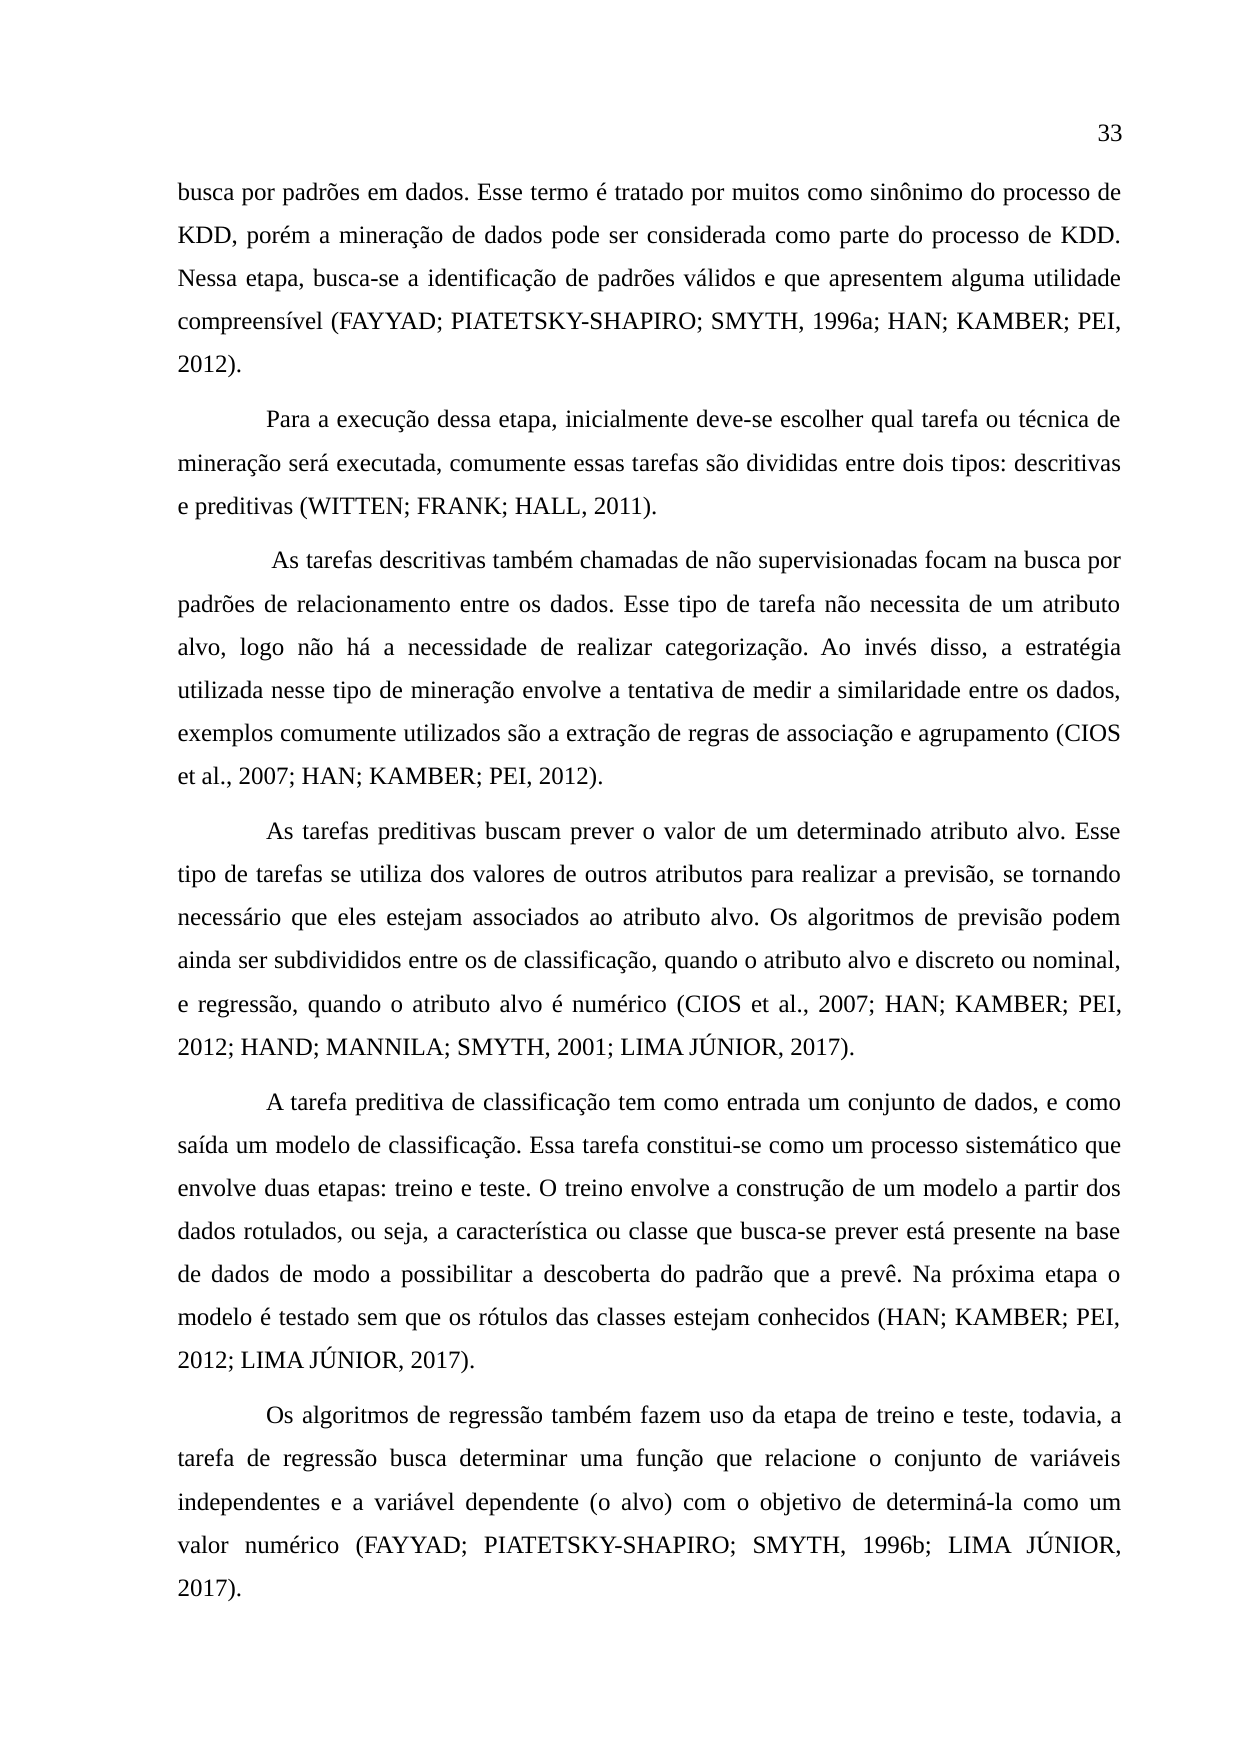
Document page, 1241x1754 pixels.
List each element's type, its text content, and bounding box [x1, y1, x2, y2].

text Para a execução dessa etapa, inicialmente deve-se escolher qual tarefa ou técnica de mineração será executada, comumente essas tarefas são divididas entre dois tipos: descritivas e preditivas (WITTEN; FRANK; HALL, 2011). [177, 404, 1122, 519]
text busca por padrões em dados. Esse termo é tratado por muitos como sinônimo do processo de KDD, porém a mineração de dados pode ser considerada como parte do processo de KDD. Nessa etapa, busca-se a identificação de padrões válidos e que apresentem alguma utilidade compreensível (FAYYAD; PIATETSKY-SHAPIRO; SMYTH, 1996a; HAN; KAMBER; PEI, 2012). [177, 177, 1122, 378]
text As tarefas descritivas também chamadas de não supervisionadas focam na busca por padrões de relacionamento entre os dados. Esse tipo de tarefa não necessita de um atributo alvo, logo não há a necessidade de realizar categorização. Ao invés disso, a estratégia utilizada nesse tipo de mineração envolve a tentativa de medir a similaridade entre os dados, exemplos comumente utilizados são a extração de regras de associação e agrupamento (CIOS et al., 2007; HAN; KAMBER; PEI, 2012). [177, 546, 1122, 790]
text Os algoritmos de regressão também fazem uso da etapa de treino e teste, todavia, a tarefa de regressão busca determinar uma função que relacione o conjunto de variáveis independentes e a variável dependente (o alvo) com o objetivo de determiná-la como um valor numérico (FAYYAD; PIATETSKY-SHAPIRO; SMYTH, 1996b; LIMA JÚNIOR, 2017). [177, 1400, 1122, 1602]
text As tarefas preditivas buscam prever o valor de um determinado atributo alvo. Esse tipo de tarefas se utiliza dos valores de outros atributos para realizar a previsão, se tornando necessário que eles estejam associados ao atributo alvo. Os algoritmos de previsão podem ainda ser subdivididos entre os de classificação, quando o atributo alvo e discreto ou nominal, e regressão, quando o atributo alvo é numérico (CIOS et al., 2007; HAN; KAMBER; PEI, 2012; HAND; MANNILA; SMYTH, 2001; LIMA JÚNIOR, 2017). [177, 816, 1122, 1061]
text A tarefa preditiva de classificação tem como entrada um conjunto de dados, e como saída um modelo de classificação. Essa tarefa constitui-se como um processo sistemático que envolve duas etapas: treino e teste. O treino envolve a construção de um modelo a partir dos dados rotulados, ou seja, a característica ou classe que busca-se prever está presente na base de dados de modo a possibilitar a descoberta do padrão que a prevê. Na próxima etapa o modelo é testado sem que os rótulos das classes estejam conhecidos (HAN; KAMBER; PEI, 2012; LIMA JÚNIOR, 2017). [177, 1087, 1122, 1374]
